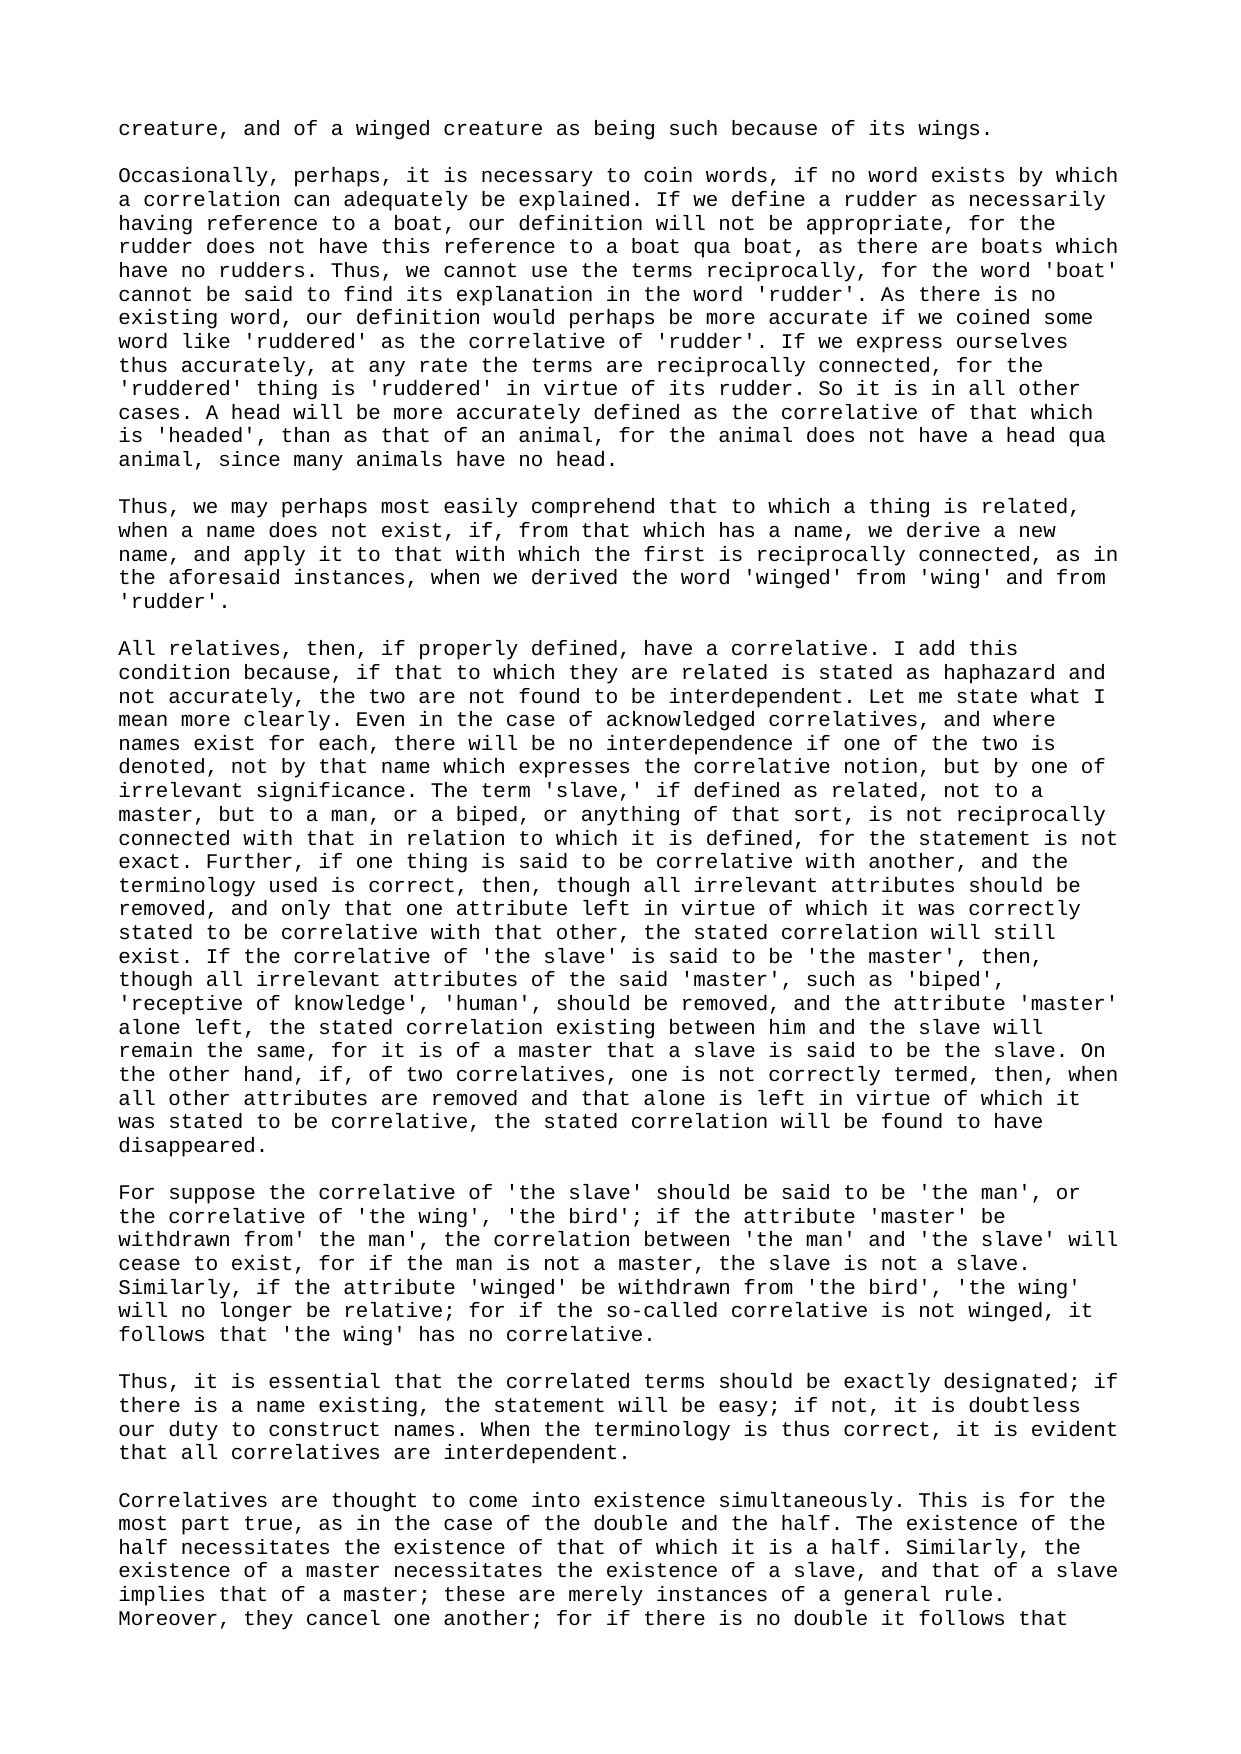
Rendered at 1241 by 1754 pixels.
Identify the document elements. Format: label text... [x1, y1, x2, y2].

text For suppose the correlative of 'the slave' should be said to be 'the man', or the correlative of 'the wing', 'the bird'; if the attribute 'master' be withdrawn from' the man', the correlation between 'the man' and 'the slave' will cease to exist, for if the man is not a master, the slave is not a slave. Similarly, if the attribute 'winged' be withdrawn from 'the bird', 'the wing' will no longer be relative; for if the so-called correlative is not winged, it follows that 'the wing' has no correlative. [118, 1182, 1122, 1348]
text All relatives, then, if properly defined, have a correlative. I add this condition because, if that to which they are related is stated as haphazard and not accurately, the two are not found to be interdependent. Let me state what I mean more clearly. Even in the case of acknowledged correlatives, and where names exist for each, there will be no interdependence if one of the two is denoted, not by that name which expresses the correlative notion, but by one of irrelevant significance. The term 'slave,' if defined as related, not to a master, but to a man, or a biped, or anything of that sort, is not reciprocally connected with that in relation to which it is defined, for the statement is not exact. Further, if one thing is said to be correlative with another, and the terminology used is correct, then, though all irrelevant attributes should be removed, and only that one attribute left in virtue of which it was correctly stated to be correlative with that other, the stated correlation will still exist. If the correlative of 'the slave' is said to be 'the master', then, though all irrelevant attributes of the said 'master', such as 'biped', 'receptive of knowledge', 'human', should be removed, and the attribute 'master' alone left, the stated correlation existing between him and the slave will remain the same, for it is of a master that a slave is said to be the slave. On the other hand, if, of two correlatives, one is not correctly termed, then, when all other attributes are removed and that alone is left in virtue of which it was stated to be correlative, the stated correlation will be found to have disappeared. [118, 638, 1122, 1158]
text Occasionally, perhaps, it is necessary to coin words, if no word exists by which a correlation can adequately be explained. If we define a rudder as necessarily having reference to a boat, our definition will not be appropriate, for the rudder does not have this reference to a boat qua boat, as there are boats which have no rudders. Thus, we cannot use the terms reciprocally, for the word 'boat' cannot be said to find its explanation in the word 'rudder'. As there is no existing word, our definition would perhaps be more accurate if we coined some word like 'ruddered' as the correlative of 'rudder'. If we express ourselves thus accurately, at any rate the terms are reciprocally connected, for the 'ruddered' thing is 'ruddered' in virtue of its rudder. So it is in all other cases. A head will be more accurately defined as the correlative of that which is 'headed', than as that of an animal, for the animal does not have a head qua animal, since many animals have no head. [118, 165, 1122, 473]
text Correlatives are thought to come into existence simultaneously. This is for the most part true, as in the case of the double and the half. The existence of the half necessitates the existence of that of which it is a half. Similarly, the existence of a master necessitates the existence of a slave, and that of a slave implies that of a master; these are merely instances of a general rule. Moreover, they cancel one another; for if there is no double it follows that [118, 1489, 1122, 1631]
text creature, and of a winged creature as being such because of its wings. [118, 118, 1122, 142]
text Thus, we may perhaps most easily comprehend that to which a thing is related, when a name does not exist, if, from that which has a name, we derive a new name, and apply it to that with which the first is reciprocally connected, as in the aforesaid instances, when we derived the word 'winged' from 'wing' and from 'rudder'. [118, 496, 1122, 615]
text Thus, it is essential that the correlated terms should be exactly designated; if there is a name existing, the statement will be easy; if not, it is doubtless our duty to construct names. When the terminology is thus correct, it is evident that all correlatives are interdependent. [118, 1371, 1122, 1466]
